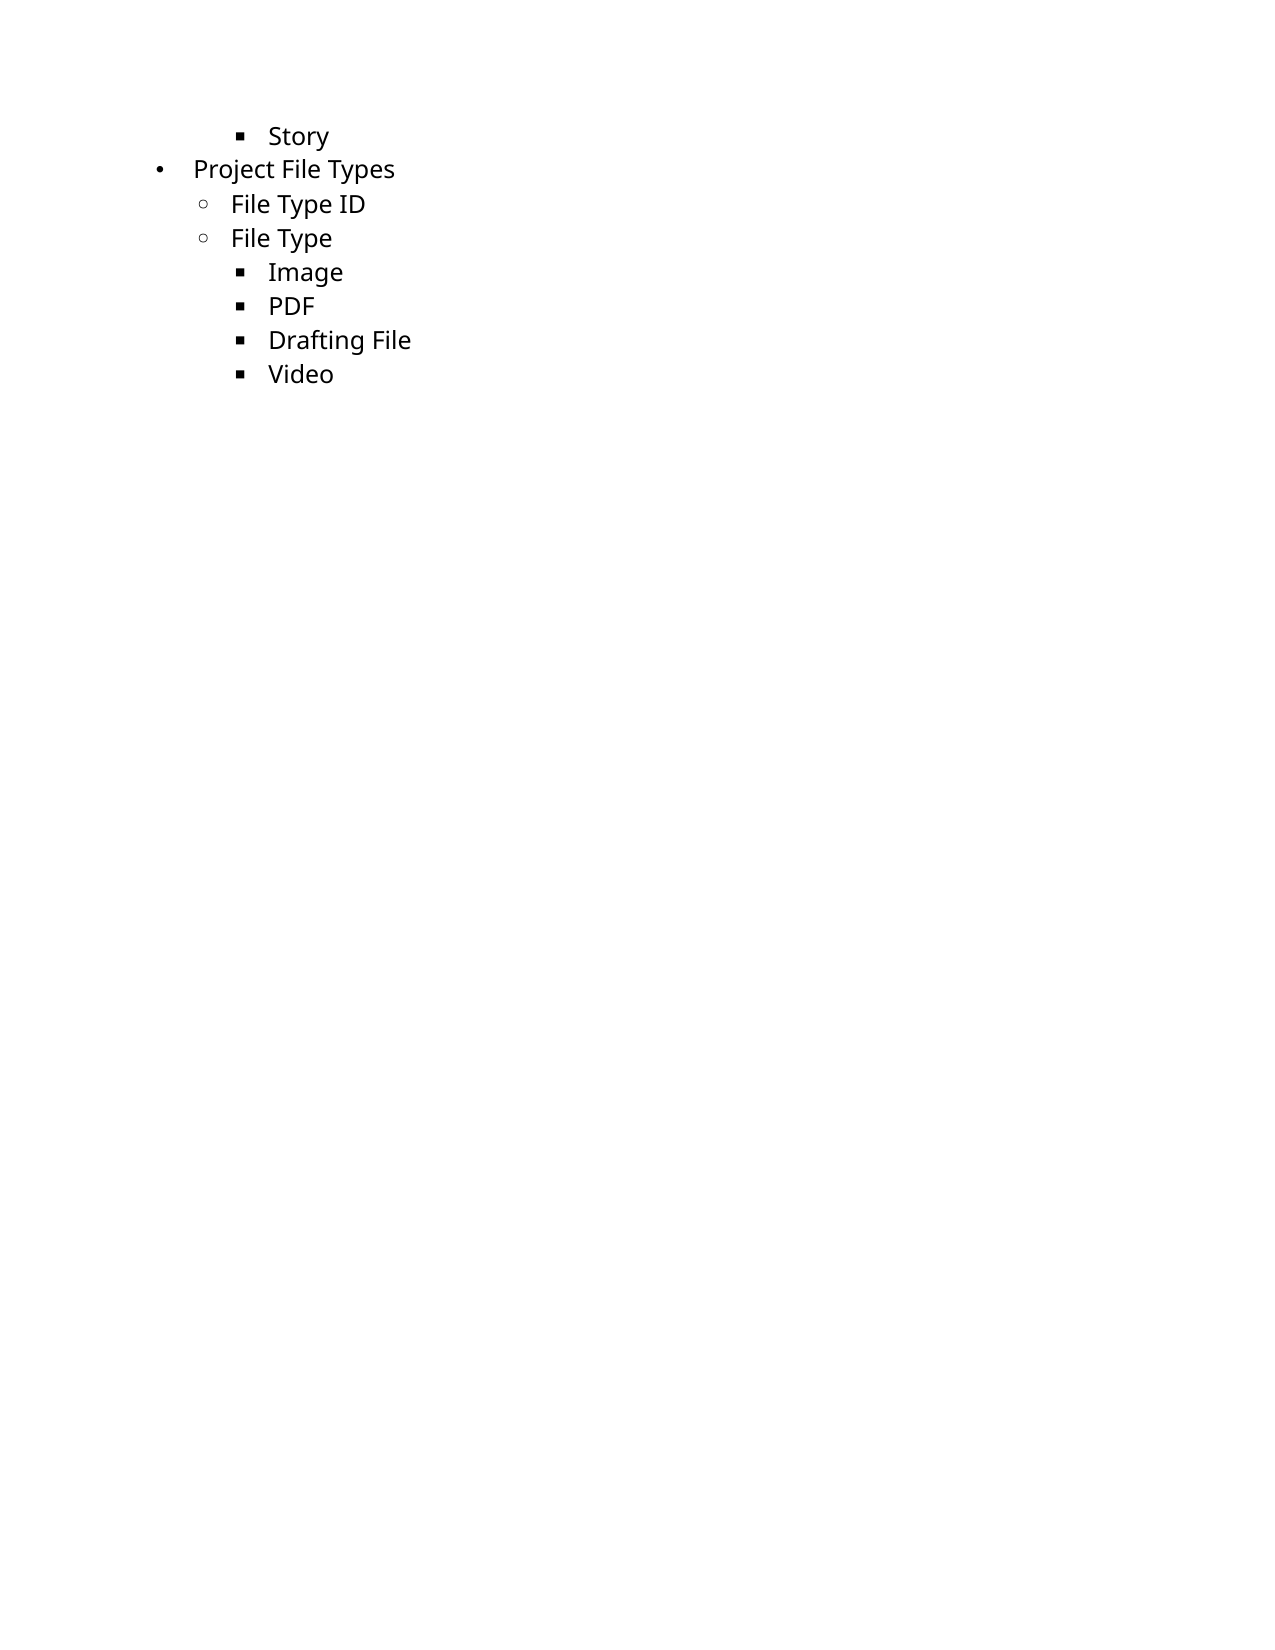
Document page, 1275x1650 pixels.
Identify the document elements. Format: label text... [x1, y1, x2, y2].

list File Type ID [193, 186, 1157, 220]
list Video [231, 357, 1157, 391]
list Drafting File [231, 322, 1157, 357]
list Image [231, 254, 1157, 288]
list Story [231, 118, 1157, 152]
list Project File Types [156, 152, 1157, 186]
list File Type [193, 220, 1157, 254]
list PDF [231, 288, 1157, 322]
